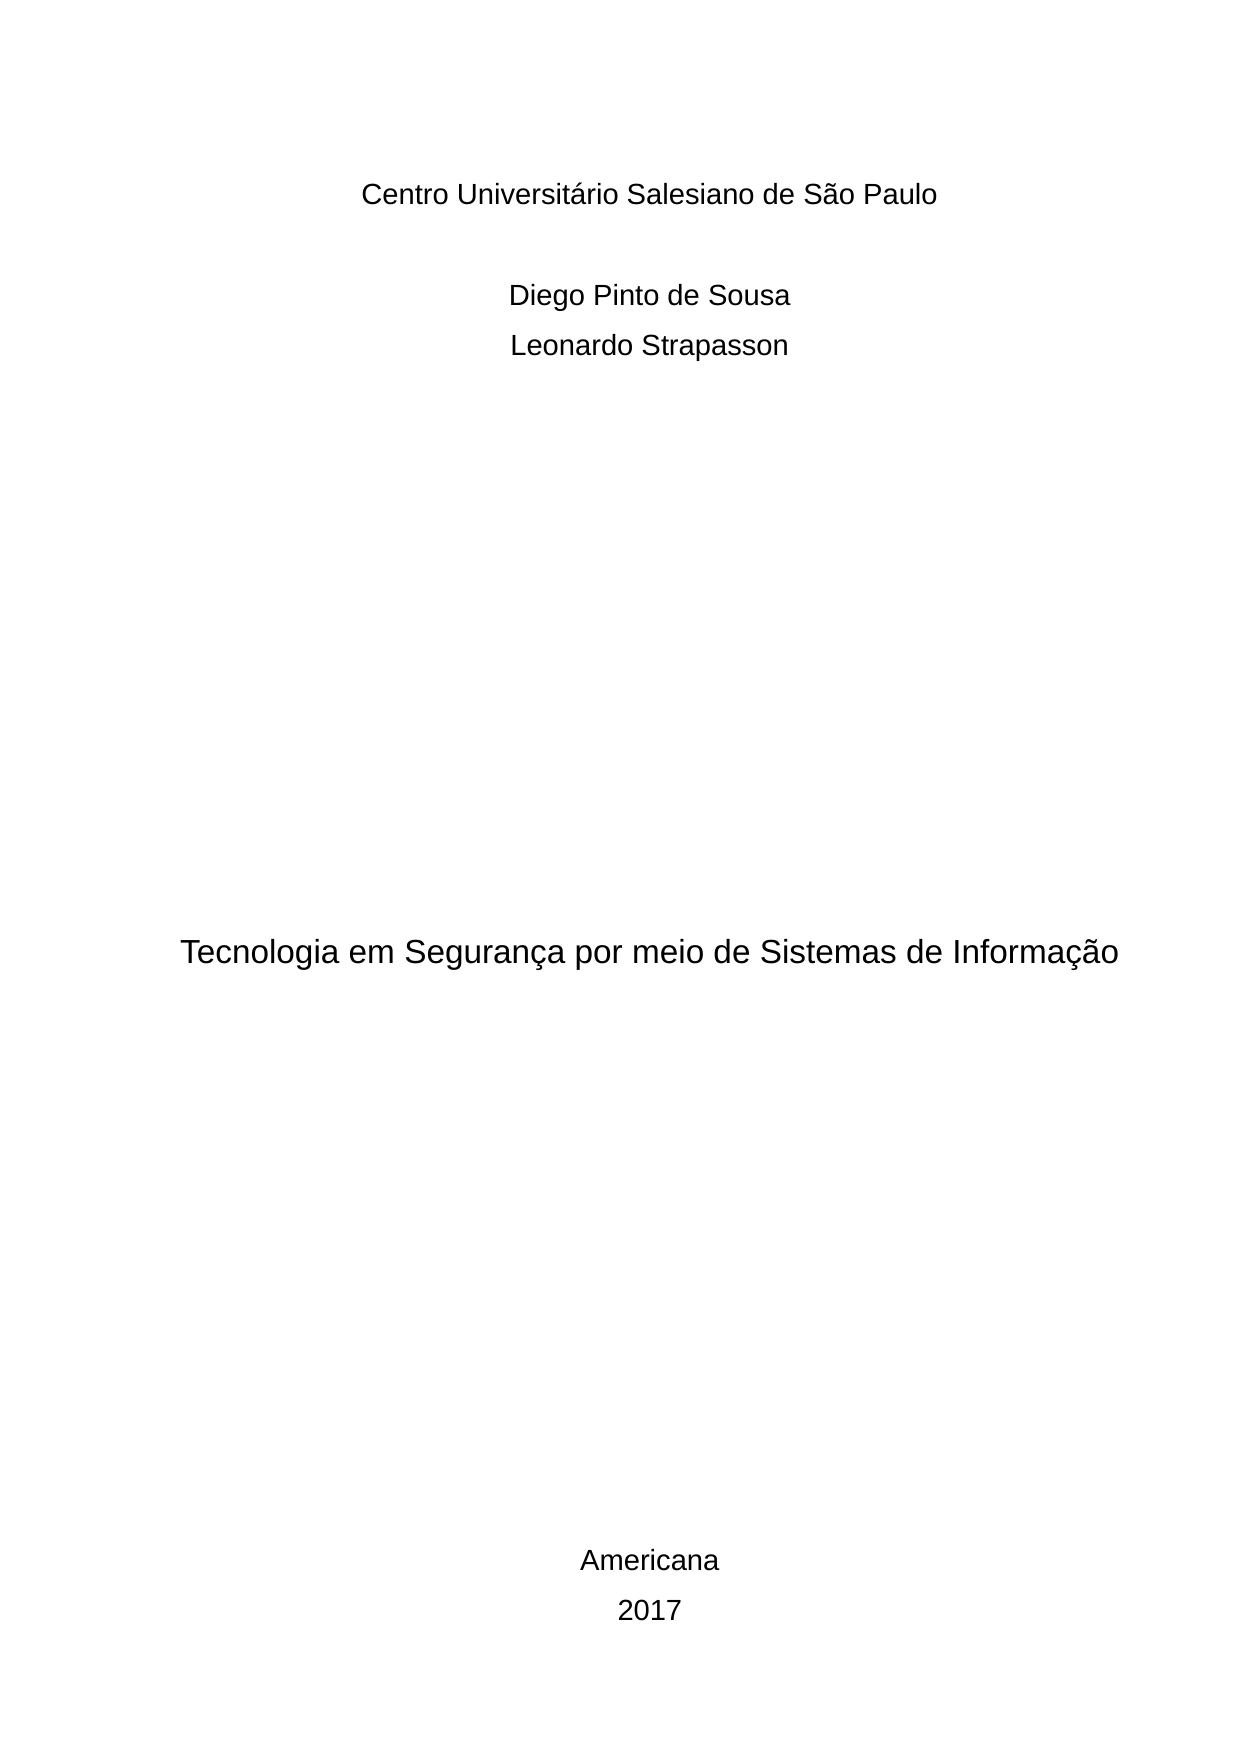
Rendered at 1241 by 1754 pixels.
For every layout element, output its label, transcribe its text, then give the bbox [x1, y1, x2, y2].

text Centro Universitário Salesiano de São Paulo [177, 177, 1122, 211]
text Leonardo Strapasson [177, 328, 1122, 362]
text Americana [177, 1543, 1122, 1576]
text 2017 [177, 1593, 1122, 1627]
text Diego Pinto de Sousa [177, 278, 1122, 311]
text Tecnologia em Segurança por meio de Sistemas de Informação [177, 932, 1122, 970]
